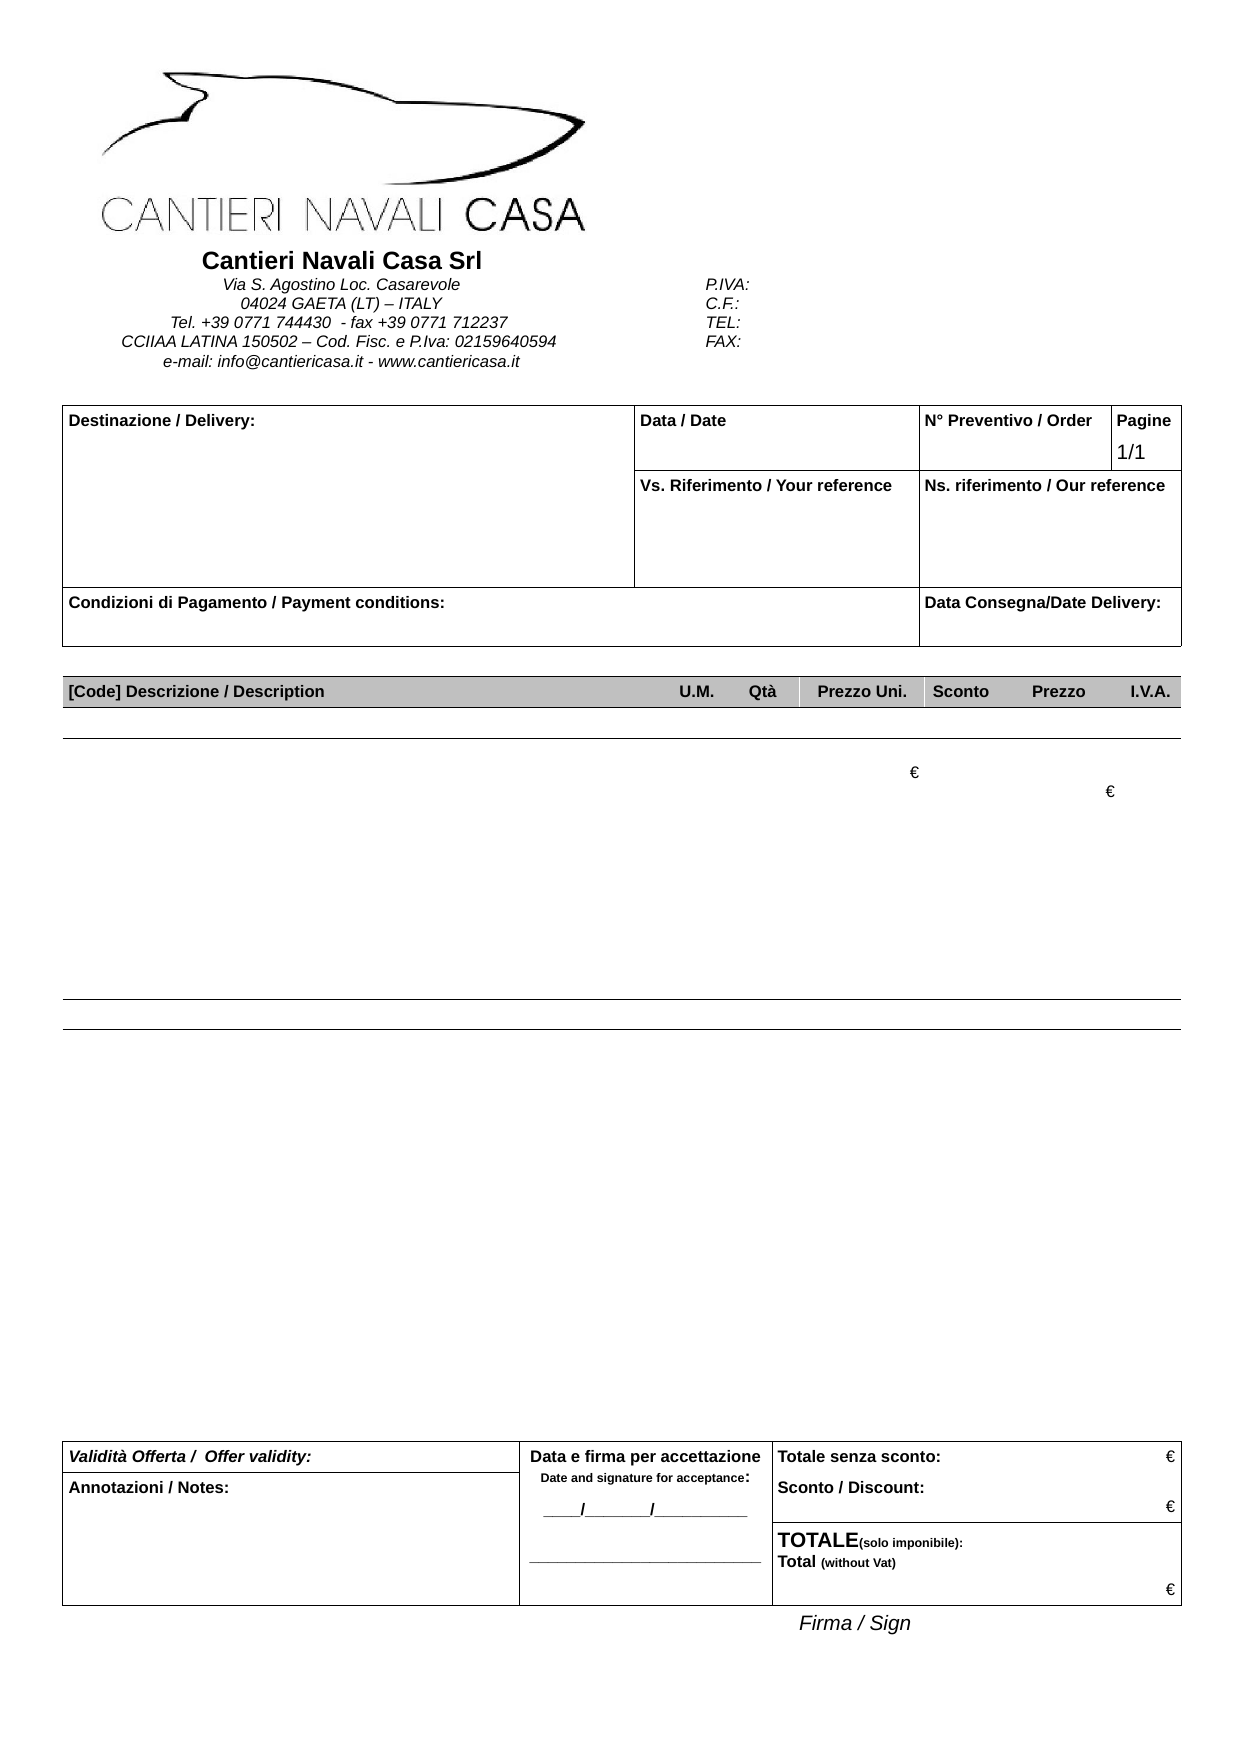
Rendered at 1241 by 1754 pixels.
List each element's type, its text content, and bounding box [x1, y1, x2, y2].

table_header Qtà [730, 677, 799, 707]
table_header Prezzo Uni. [800, 677, 924, 707]
table_header [Code] Descrizione / Description [63, 677, 663, 707]
table_cell <formatLang(line.price_subtotal)> € [997, 739, 1120, 998]
table_cell <if test="line.tax_id"><str('%.0f' % ((line.tax_id[0].amount)*100))+'%'></if> [1120, 739, 1181, 998]
table_cell <str('%.0f' % line.discount) +'%'> [925, 739, 997, 998]
table_cell <for each="line in o.order_line"> [63, 708, 1181, 738]
table_cell </for> [63, 1000, 1181, 1029]
table_header U.M. [663, 677, 730, 707]
table_cell <line.name or ''> [63, 739, 663, 998]
table_cell <formatLang(line.price_unit)> € [800, 739, 924, 998]
table_header Prezzo [997, 677, 1120, 707]
table_header I.V.A. [1120, 677, 1181, 707]
table_cell <formatLang(line.product_uos_qty)> [730, 739, 799, 998]
table_header Sconto [925, 677, 997, 707]
picture [96, 49, 588, 235]
table_cell <line.product_uom.name or ''> [663, 739, 730, 998]
